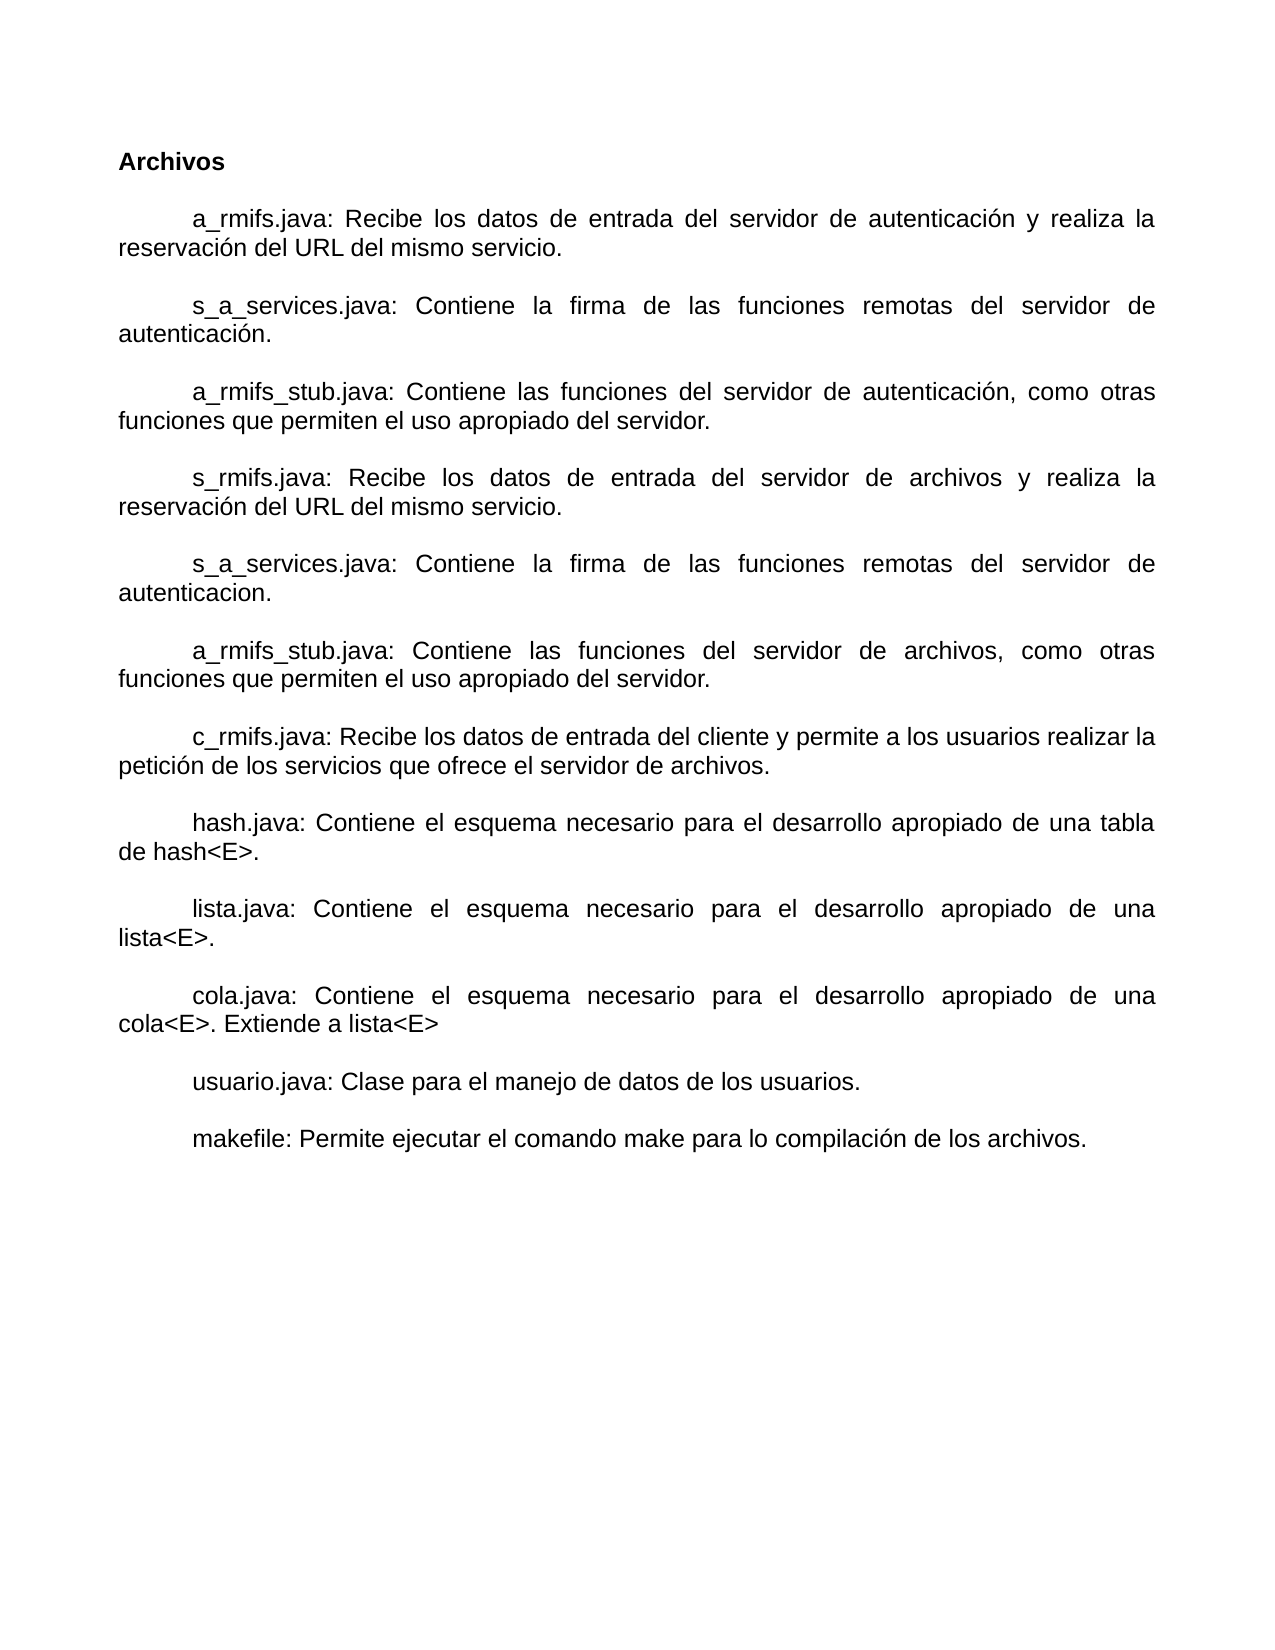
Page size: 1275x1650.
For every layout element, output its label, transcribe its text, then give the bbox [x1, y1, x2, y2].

text s_rmifs.java: Recibe los datos de entrada del servidor de archivos y realiza la reservación del URL del mismo servicio. [118, 463, 1157, 521]
text s_a_services.java: Contiene la firma de las funciones remotas del servidor de autenticación. [118, 291, 1157, 348]
text Archivos [118, 147, 1157, 176]
text cola.java: Contiene el esquema necesario para el desarrollo apropiado de una cola<E>. Extiende a lista<E> [118, 981, 1157, 1038]
text a_rmifs.java: Recibe los datos de entrada del servidor de autenticación y realiza la reservación del URL del mismo servicio. [118, 204, 1157, 262]
text c_rmifs.java: Recibe los datos de entrada del cliente y permite a los usuarios realizar la petición de los servicios que ofrece el servidor de archivos. [118, 722, 1157, 779]
text a_rmifs_stub.java: Contiene las funciones del servidor de archivos, como otras funciones que permiten el uso apropiado del servidor. [118, 636, 1157, 693]
text a_rmifs_stub.java: Contiene las funciones del servidor de autenticación, como otras funciones que permiten el uso apropiado del servidor. [118, 377, 1157, 434]
text hash.java: Contiene el esquema necesario para el desarrollo apropiado de una tabla de hash<E>. [118, 808, 1157, 866]
text lista.java: Contiene el esquema necesario para el desarrollo apropiado de una lista<E>. [118, 894, 1157, 952]
text makefile: Permite ejecutar el comando make para lo compilación de los archivos. [118, 1124, 1157, 1153]
text s_a_services.java: Contiene la firma de las funciones remotas del servidor de autenticacion. [118, 549, 1157, 607]
text usuario.java: Clase para el manejo de datos de los usuarios. [118, 1067, 1157, 1096]
